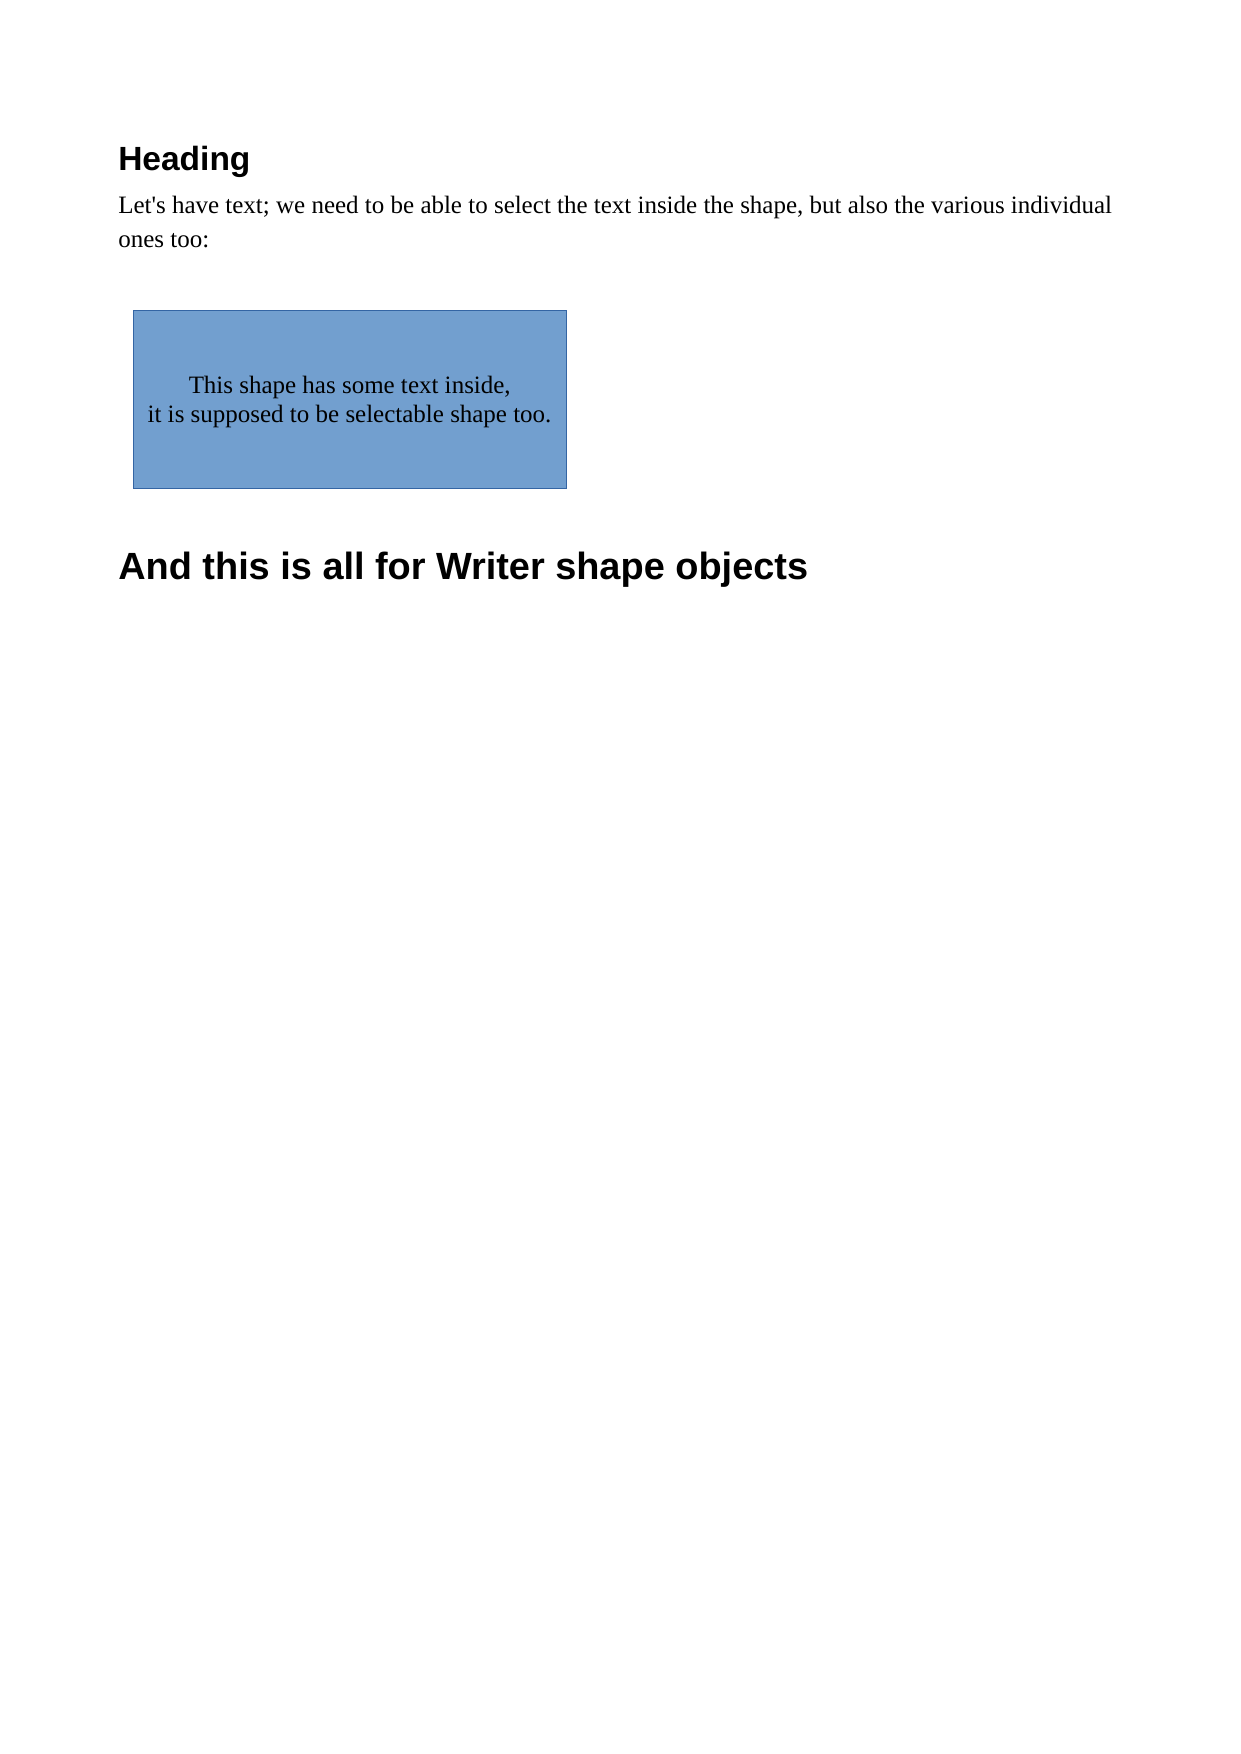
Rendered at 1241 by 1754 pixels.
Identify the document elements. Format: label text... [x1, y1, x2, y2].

subtitle And this is all for Writer shape objects [118, 544, 1122, 588]
subtitle Heading [118, 139, 1122, 178]
text Let's have text; we need to be able to select the text inside the shape, but also the various individual ones too: [118, 190, 1122, 253]
